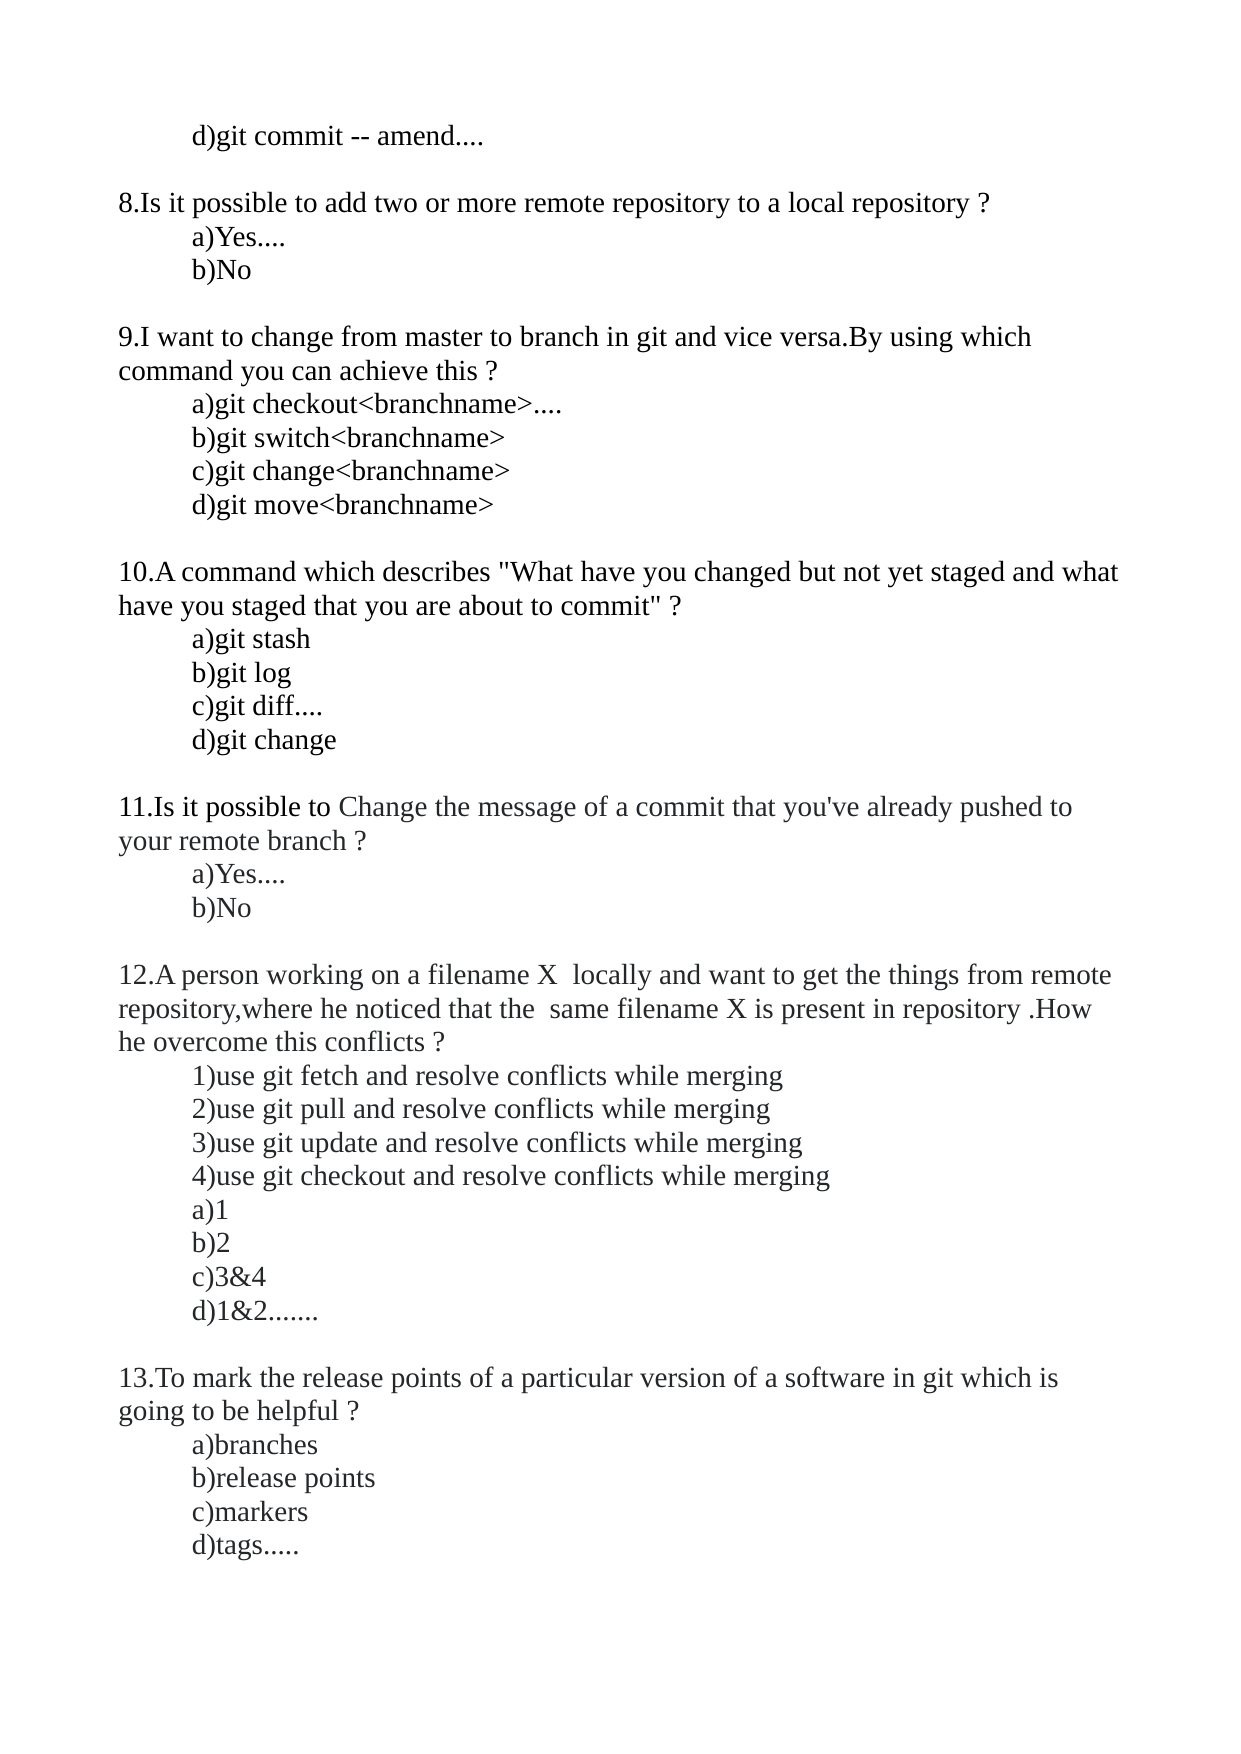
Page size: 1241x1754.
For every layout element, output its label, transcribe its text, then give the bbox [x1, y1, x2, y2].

text b)git log [118, 655, 1122, 688]
text 12.A person working on a filename X locally and want to get the things from remote repository,where he noticed that the same filename X is present in repository .How he overcome this conflicts ? [118, 957, 1122, 1058]
text c)markers [118, 1494, 1122, 1527]
text c)git change<branchname> [118, 453, 1122, 487]
text b)No [118, 890, 1122, 924]
text d)git move<branchname> [118, 487, 1122, 521]
text 3)use git update and resolve conflicts while merging [118, 1125, 1122, 1158]
text 13.To mark the release points of a particular version of a software in git which is going to be helpful ? [118, 1360, 1122, 1427]
text b)2 [118, 1226, 1122, 1259]
text d)git change [118, 722, 1122, 755]
text a)git stash [118, 621, 1122, 655]
text 2)use git pull and resolve conflicts while merging [118, 1091, 1122, 1125]
text b)No [118, 252, 1122, 286]
text d)1&2....... [118, 1293, 1122, 1326]
text c)3&4 [118, 1259, 1122, 1293]
text a)Yes.... [118, 219, 1122, 252]
text a)Yes.... [118, 857, 1122, 890]
text 10.A command which describes "What have you changed but not yet staged and what have you staged that you are about to commit" ? [118, 554, 1122, 621]
text a)1 [118, 1192, 1122, 1226]
text b)release points [118, 1460, 1122, 1494]
text 9.I want to change from master to branch in git and vice versa.By using which command you can achieve this ? [118, 319, 1122, 386]
text 11.Is it possible to Change the message of a commit that you've already pushed to your remote branch ? [118, 789, 1122, 857]
text 1)use git fetch and resolve conflicts while merging [118, 1058, 1122, 1091]
text d)tags..... [118, 1527, 1122, 1561]
text a)branches [118, 1427, 1122, 1460]
text a)git checkout<branchname>.... [118, 386, 1122, 420]
text c)git diff.... [118, 688, 1122, 722]
text b)git switch<branchname> [118, 420, 1122, 453]
text 8.Is it possible to add two or more remote repository to a local repository ? [118, 185, 1122, 219]
text 4)use git checkout and resolve conflicts while merging [118, 1158, 1122, 1192]
text d)git commit -- amend.... [118, 118, 1122, 152]
